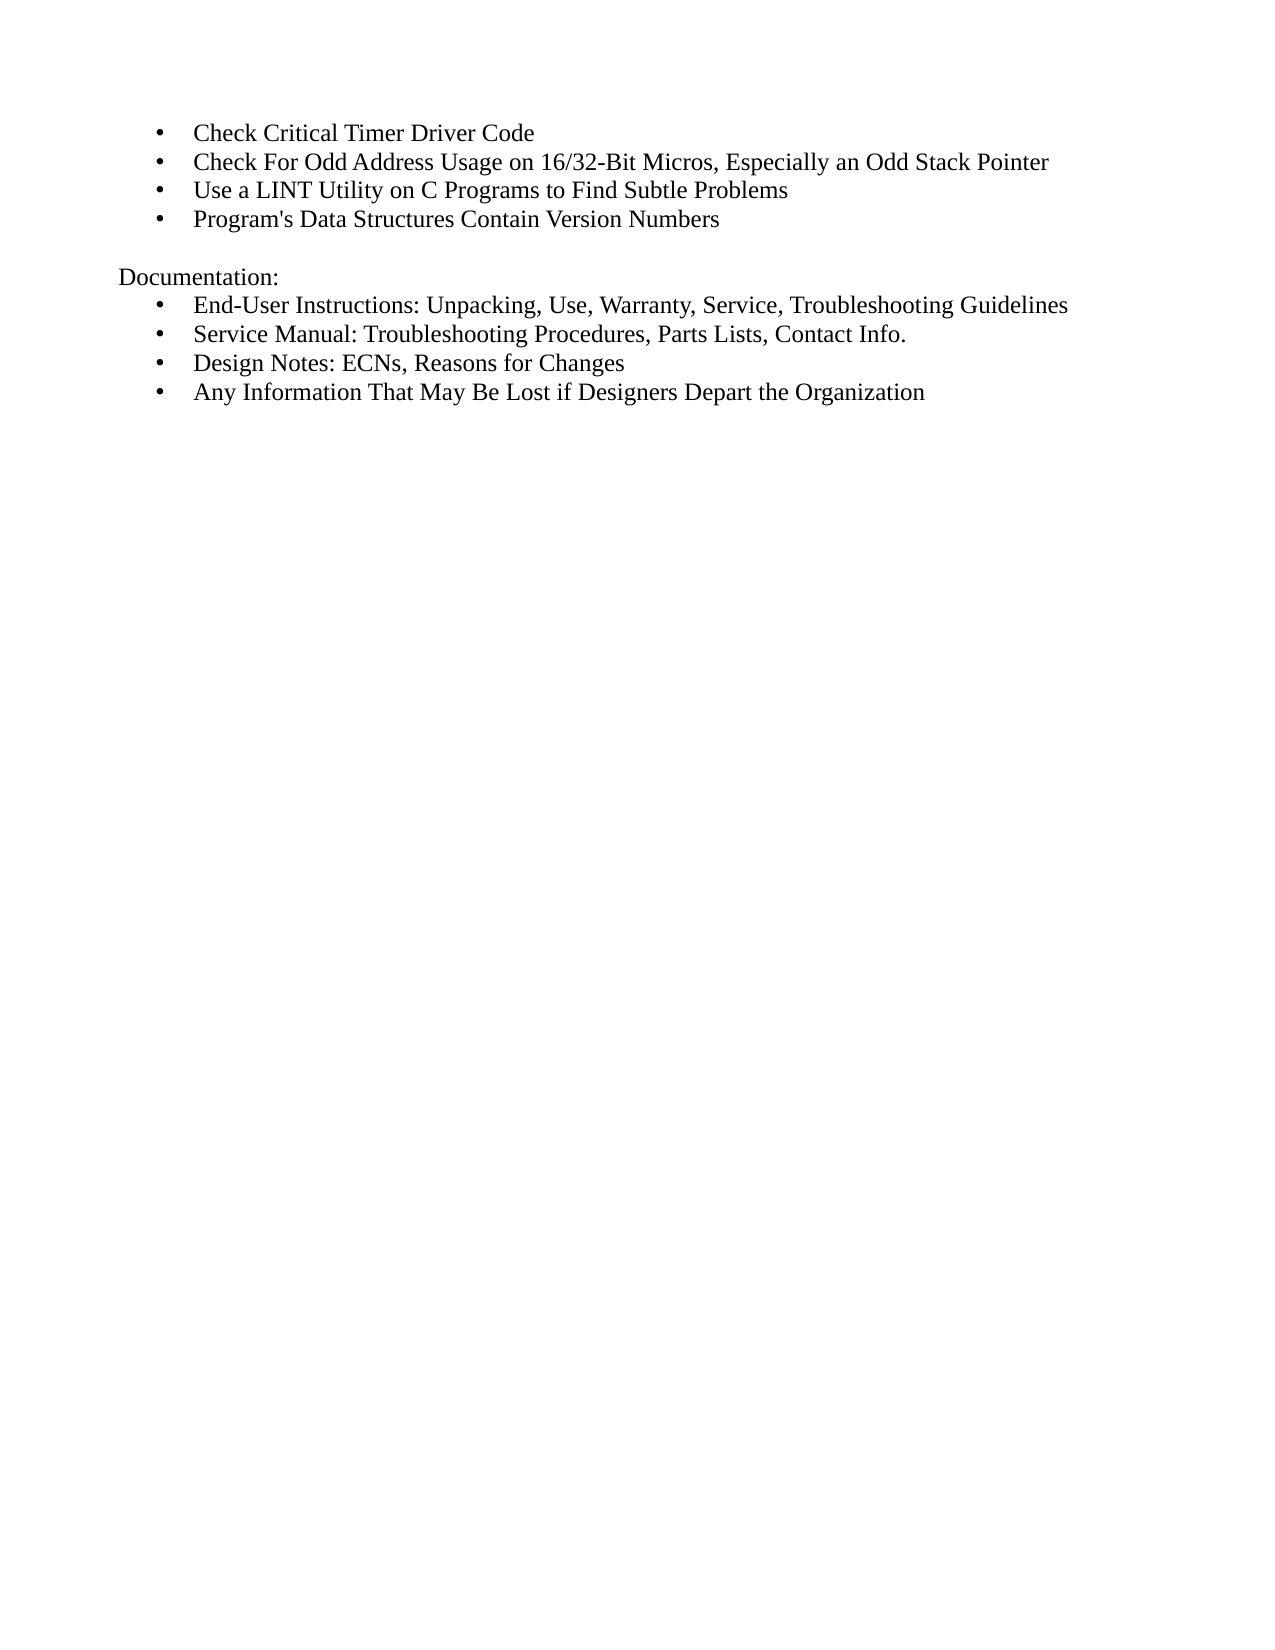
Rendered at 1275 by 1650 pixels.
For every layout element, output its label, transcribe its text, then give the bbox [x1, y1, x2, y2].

list Service Manual: Troubleshooting Procedures, Parts Lists, Contact Info. [156, 319, 1157, 348]
list Use a LINT Utility on C Programs to Find Subtle Problems [156, 176, 1157, 204]
list Program's Data Structures Contain Version Numbers [156, 204, 1157, 233]
text Documentation: [118, 262, 1157, 291]
list Check Critical Timer Driver Code [156, 118, 1157, 147]
list Any Information That May Be Lost if Designers Depart the Organization [156, 377, 1157, 406]
list Check For Odd Address Usage on 16/32-Bit Micros, Especially an Odd Stack Pointer [156, 147, 1157, 176]
list End-User Instructions: Unpacking, Use, Warranty, Service, Troubleshooting Guidelines [156, 291, 1157, 319]
list Design Notes: ECNs, Reasons for Changes [156, 348, 1157, 377]
